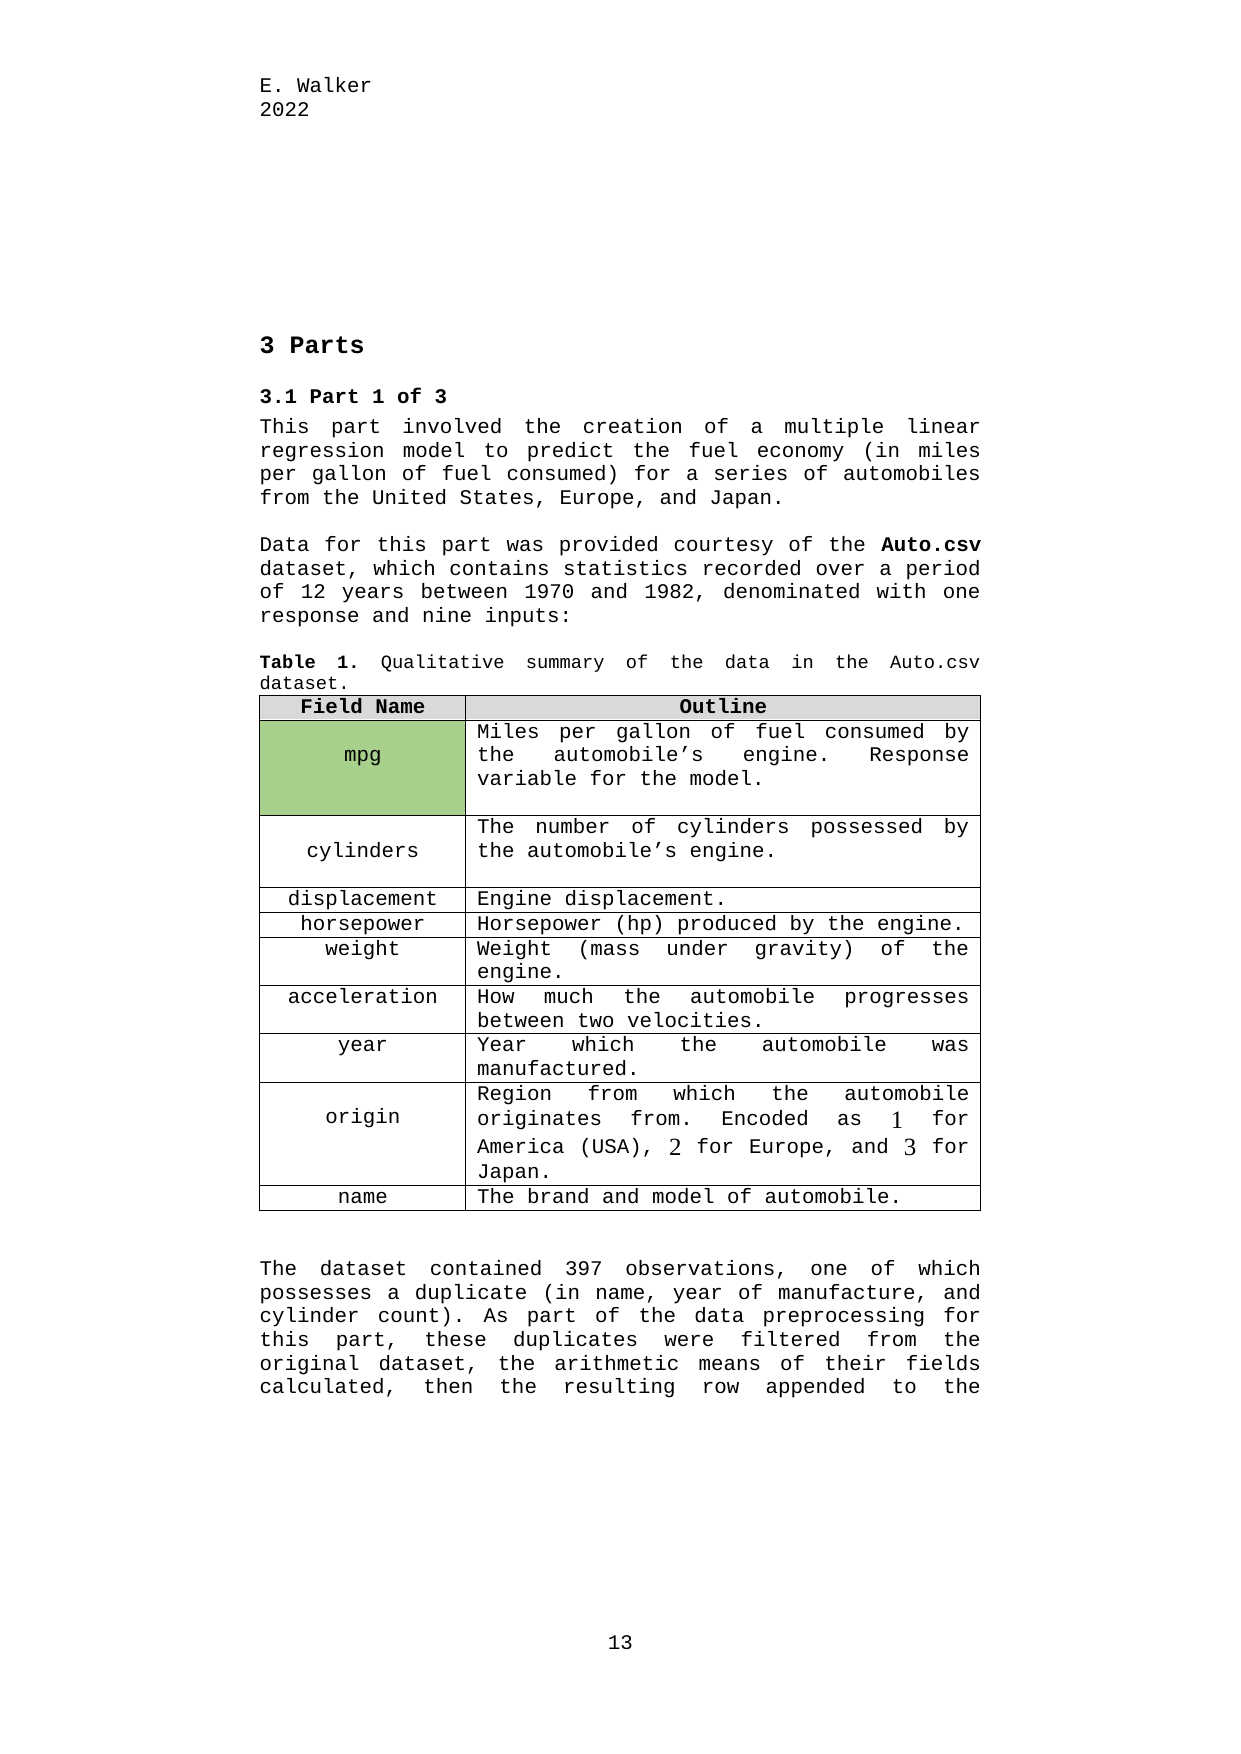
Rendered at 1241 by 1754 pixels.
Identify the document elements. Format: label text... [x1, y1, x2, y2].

table_cell The number of cylinders possessed by the automobile’s engine. [466, 816, 980, 887]
table_cell displacement [260, 888, 465, 912]
table_cell cylinders [260, 816, 465, 887]
table_cell Miles per gallon of fuel consumed by the automobile’s engine. Response variable for the model. [466, 721, 980, 815]
table_cell Horsepower (hp) produced by the engine. [466, 913, 980, 937]
table_cell acceleration [260, 986, 465, 1033]
table_header Outline [466, 696, 980, 719]
table_cell year [260, 1034, 465, 1082]
table_cell Weight (mass under gravity) of the engine. [466, 938, 980, 985]
subtitle 3 Parts [259, 333, 981, 361]
text This part involved the creation of a multiple linear regression model to predict the fuel economy (in miles per gallon of fuel consumed) for a series of automobiles from the United States, Europe, and Japan. [259, 416, 981, 511]
table_cell name [260, 1186, 465, 1210]
table_cell Year which the automobile was manufactured. [466, 1034, 980, 1082]
table_header Field Name [260, 696, 465, 719]
table_cell Engine displacement. [466, 888, 980, 912]
table_cell horsepower [260, 913, 465, 937]
text Data for this part was provided courtesy of the Auto.csv dataset, which contains statistics recorded over a period of 12 years between 1970 and 1982, denominated with one response and nine inputs: [259, 534, 981, 629]
subtitle 3.1 Part 1 of 3 [259, 386, 981, 410]
table_cell How much the automobile progresses between two velocities. [466, 986, 980, 1033]
table_cell The brand and model of automobile. [466, 1186, 980, 1210]
table_cell origin [260, 1083, 465, 1185]
table_cell Region from which the automobile originates from. Encoded as for America (USA), for Europe, and for Japan. [466, 1083, 980, 1185]
text Table 1. Qualitative summary of the data in the Auto.csv dataset. [259, 652, 981, 695]
table_cell weight [260, 938, 465, 985]
table_cell mpg [260, 721, 465, 815]
text The dataset contained 397 observations, one of which possesses a duplicate (in name, year of manufacture, and cylinder count). As part of the data preprocessing for this part, these duplicates were filtered from the original dataset, the arithmetic means of their fields calculated, then the resulting row appended to the [259, 1258, 981, 1400]
